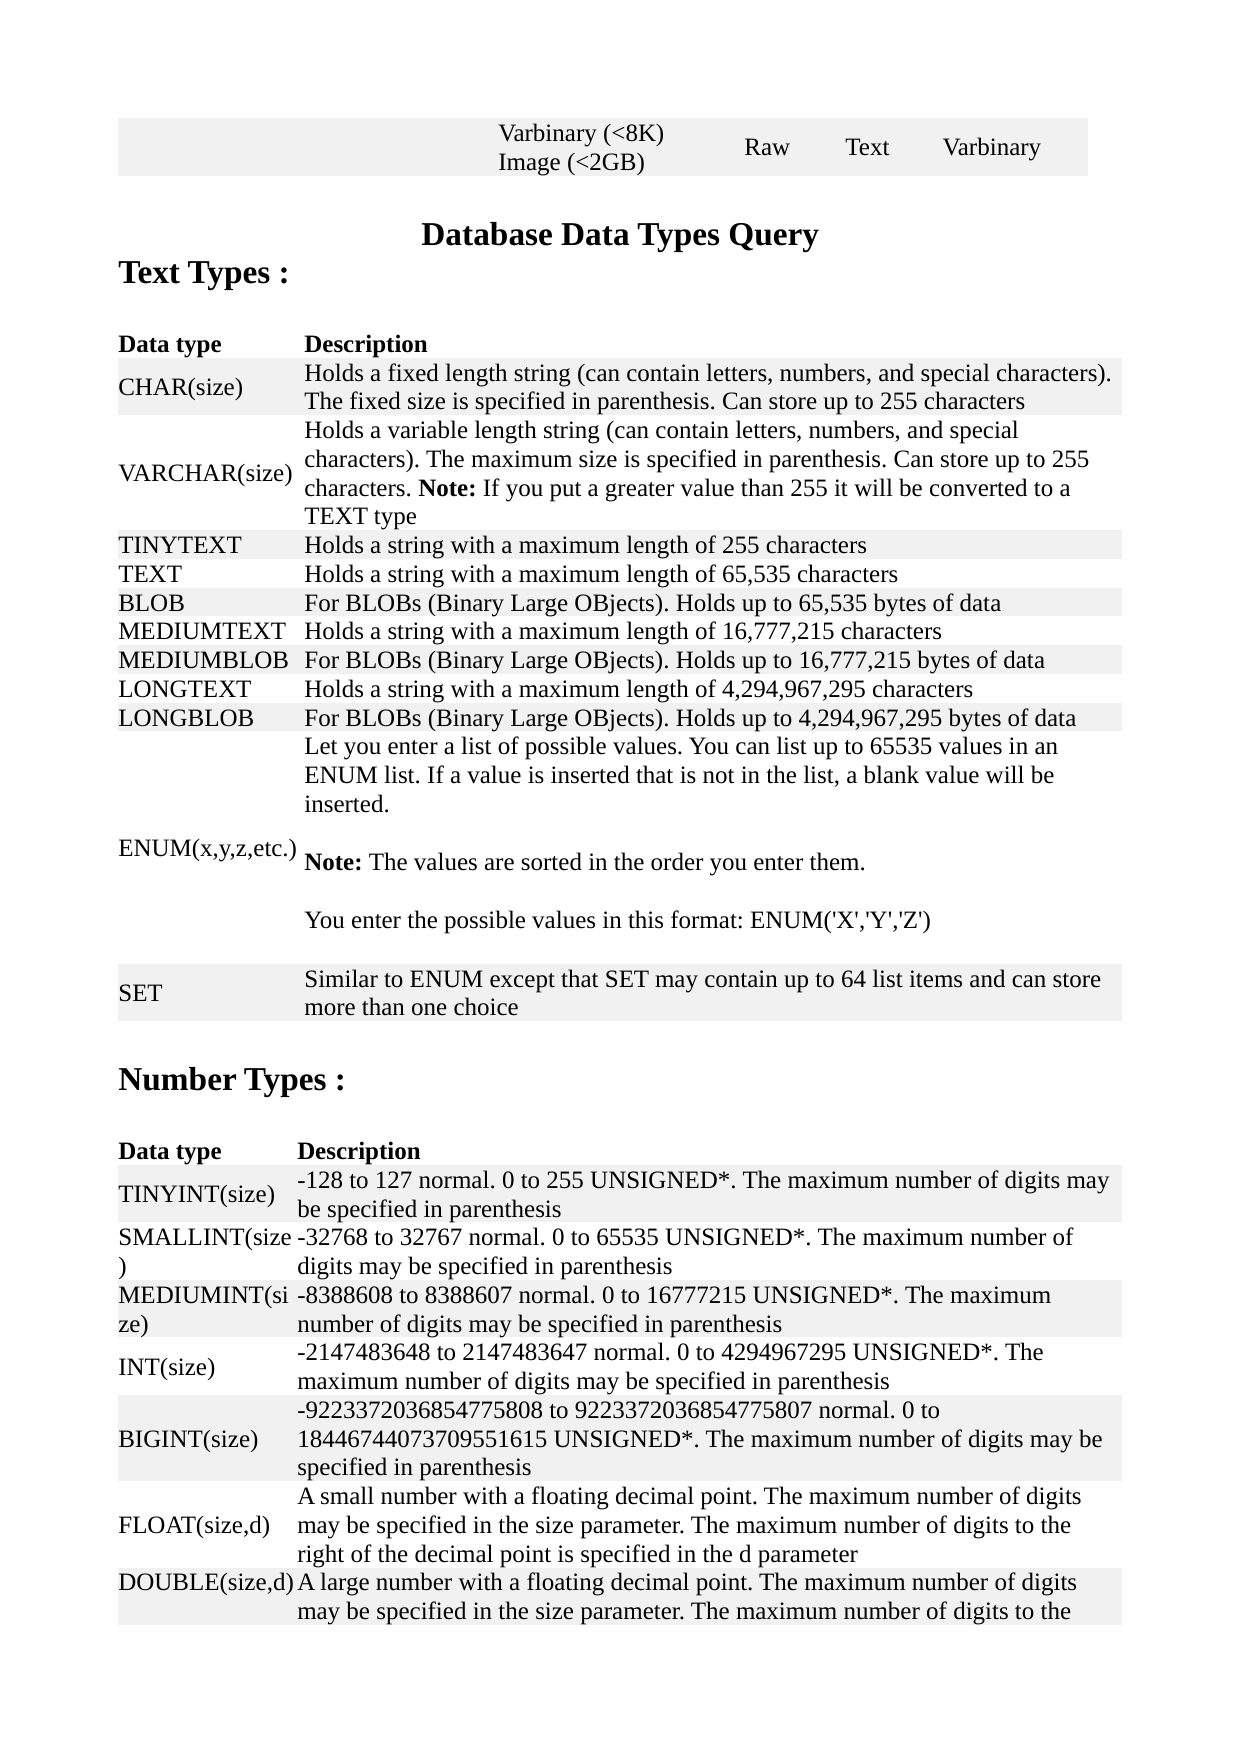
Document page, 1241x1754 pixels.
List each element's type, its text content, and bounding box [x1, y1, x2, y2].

table_cell Similar to ENUM except that SET may contain up to 64 list items and can store more than one choice [304, 964, 1122, 1021]
table_cell TINYINT(size) [118, 1165, 297, 1222]
table_cell MEDIUMTEXT [118, 616, 304, 645]
table_cell A small number with a floating decimal point. The maximum number of digits may be specified in the size parameter. The maximum number of digits to the right of the decimal point is specified in the d parameter [297, 1481, 1122, 1567]
table_cell DOUBLE(size,d) [118, 1568, 297, 1625]
text Number Types : [118, 1059, 1122, 1098]
table_cell Text [845, 118, 942, 176]
table_cell Holds a string with a maximum length of 255 characters [304, 530, 1122, 559]
table_cell LONGTEXT [118, 674, 304, 703]
table_cell For BLOBs (Binary Large OBjects). Holds up to 4,294,967,295 bytes of data [304, 703, 1122, 731]
table_cell Varbinary (<8K) Image (<2GB) [498, 118, 744, 176]
table_cell BLOB [118, 588, 304, 616]
table_cell Holds a string with a maximum length of 4,294,967,295 characters [304, 674, 1122, 703]
table_cell -8388608 to 8388607 normal. 0 to 16777215 UNSIGNED*. The maximum number of digits may be specified in parenthesis [297, 1280, 1122, 1337]
table_header Description [297, 1136, 1122, 1165]
table_cell Raw [744, 118, 845, 176]
table_cell LONGBLOB [118, 703, 304, 731]
table_cell TEXT [118, 559, 304, 588]
table_cell VARCHAR(size) [118, 415, 304, 530]
table_cell -2147483648 to 2147483647 normal. 0 to 4294967295 UNSIGNED*. The maximum number of digits may be specified in parenthesis [297, 1338, 1122, 1395]
table_cell SMALLINT(size) [118, 1223, 297, 1280]
table_cell MEDIUMBLOB [118, 645, 304, 674]
table_cell Holds a string with a maximum length of 16,777,215 characters [304, 616, 1122, 645]
table_cell -32768 to 32767 normal. 0 to 65535 UNSIGNED*. The maximum number of digits may be specified in parenthesis [297, 1223, 1122, 1280]
table_cell A large number with a floating decimal point. The maximum number of digits may be specified in the size parameter. The maximum number of digits to the [297, 1568, 1122, 1625]
table_cell BIGINT(size) [118, 1395, 297, 1481]
table_cell MEDIUMINT(size) [118, 1280, 297, 1337]
text Database Data Types Query [118, 214, 1122, 252]
table_header Description [304, 329, 1122, 358]
table_header Data type [118, 329, 304, 358]
table_cell ENUM(x,y,z,etc.) [118, 731, 304, 964]
table_cell Holds a variable length string (can contain letters, numbers, and special characters). The maximum size is specified in parenthesis. Can store up to 255 characters. Note: If you put a greater value than 255 it will be converted to a TEXT type [304, 415, 1122, 530]
table_cell Varbinary [943, 118, 1088, 176]
table_cell FLOAT(size,d) [118, 1481, 297, 1567]
table_cell For BLOBs (Binary Large OBjects). Holds up to 65,535 bytes of data [304, 588, 1122, 616]
table_cell TINYTEXT [118, 530, 304, 559]
table_cell Holds a string with a maximum length of 65,535 characters [304, 559, 1122, 588]
table_cell [118, 118, 294, 176]
table_cell Let you enter a list of possible values. You can list up to 65535 values in an ENUM list. If a value is inserted that is not in the list, a blank value will be inserted. Note: The values are sorted in the order you enter them. You enter the possible values in this format: ENUM('X','Y','Z') [304, 731, 1122, 964]
table_cell CHAR(size) [118, 358, 304, 415]
table_cell -9223372036854775808 to 9223372036854775807 normal. 0 to 18446744073709551615 UNSIGNED*. The maximum number of digits may be specified in parenthesis [297, 1395, 1122, 1481]
text Text Types : [118, 252, 1122, 291]
table_header Data type [118, 1136, 297, 1165]
table_cell -128 to 127 normal. 0 to 255 UNSIGNED*. The maximum number of digits may be specified in parenthesis [297, 1165, 1122, 1222]
table_cell For BLOBs (Binary Large OBjects). Holds up to 16,777,215 bytes of data [304, 645, 1122, 674]
table_cell Holds a fixed length string (can contain letters, numbers, and special characters). The fixed size is specified in parenthesis. Can store up to 255 characters [304, 358, 1122, 415]
table_cell [294, 118, 498, 176]
table_cell SET [118, 964, 304, 1021]
table_cell INT(size) [118, 1338, 297, 1395]
